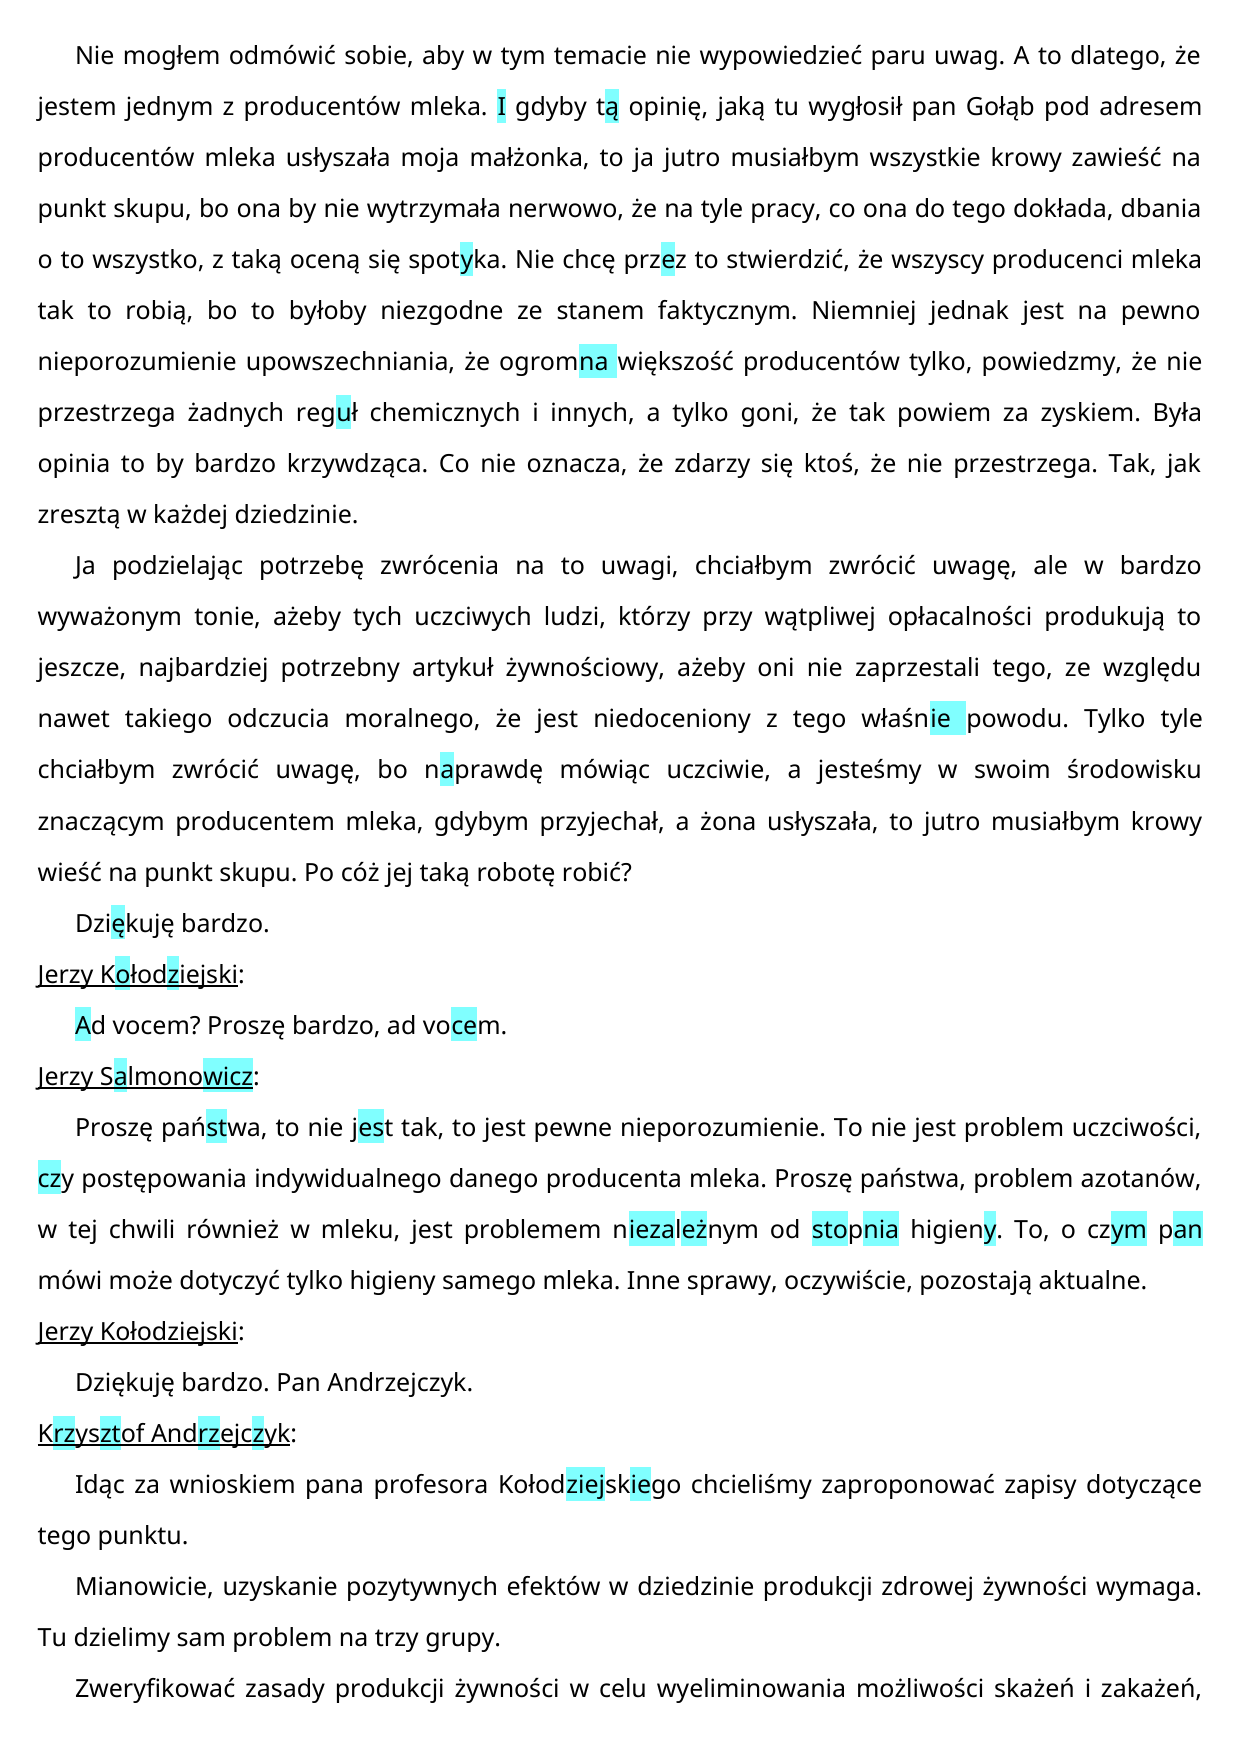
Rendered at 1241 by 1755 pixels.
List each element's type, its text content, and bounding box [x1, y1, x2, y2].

text Proszę państwa, to nie jest tak, to jest pewne nieporozumienie. To nie jest problem uczciwości, czy postępowania indywidualnego danego producenta mleka. Proszę państwa, problem azotanów, w tej chwili również w mleku, jest problemem niezależnym od stopnia higieny. To, o czym pan mówi może dotyczyć tylko higieny samego mleka. Inne sprawy, oczywiście, pozostają aktualne. [37, 1109, 1203, 1297]
text Idąc za wnioskiem pana profesora Kołodziejskiego chcieliśmy zaproponować zapisy dotyczące tego punktu. [37, 1467, 1203, 1552]
text Jerzy Kołodziejski: [37, 1313, 1203, 1348]
text Ja podzielając potrzebę zwrócenia na to uwagi, chciałbym zwrócić uwagę, ale w bardzo wyważonym tonie, ażeby tych uczciwych ludzi, którzy przy wątpliwej opłacalności produkują to jeszcze, najbardziej potrzebny artykuł żywnościowy, ażeby oni nie zaprzestali tego, ze względu nawet takiego odczucia moralnego, że jest niedoceniony z tego właśnie powodu. Tylko tyle chciałbym zwrócić uwagę, bo naprawdę mówiąc uczciwie, a jesteśmy w swoim środowisku znaczącym producentem mleka, gdybym przyjechał, a żona usłyszała, to jutro musiałbym krowy wieść na punkt skupu. Po cóż jej taką robotę robić? [37, 548, 1203, 888]
text Zweryfikować zasady produkcji żywności w celu wyeliminowania możliwości skażeń i zakażeń, [37, 1671, 1203, 1705]
text Dziękuję bardzo. [37, 905, 1203, 939]
text Ad vocem? Proszę bardzo, ad vocem. [37, 1007, 1203, 1041]
text Krzysztof Andrzejczyk: [37, 1416, 1203, 1450]
text Jerzy Salmonowicz: [37, 1058, 1203, 1092]
text Jerzy Kołodziejski: [37, 956, 1203, 990]
text Mianowicie, uzyskanie pozytywnych efektów w dziedzinie produkcji zdrowej żywności wymaga. Tu dzielimy sam problem na trzy grupy. [37, 1569, 1203, 1654]
text Nie mogłem odmówić sobie, aby w tym temacie nie wypowiedzieć paru uwag. A to dlatego, że jestem jednym z producentów mleka. I gdyby tą opinię, jaką tu wygłosił pan Gołąb pod adresem producentów mleka usłyszała moja małżonka, to ja jutro musiałbym wszystkie krowy zawieść na punkt skupu, bo ona by nie wytrzymała nerwowo, że na tyle pracy, co ona do tego dokłada, dbania o to wszystko, z taką oceną się spotyka. Nie chcę przez to stwierdzić, że wszyscy producenci mleka tak to robią, bo to byłoby niezgodne ze stanem faktycznym. Niemniej jednak jest na pewno nieporozumienie upowszechniania, że ogromna większość producentów tylko, powiedzmy, że nie przestrzega żadnych reguł chemicznych i innych, a tylko goni, że tak powiem za zyskiem. Była opinia to by bardzo krzywdząca. Co nie oznacza, że zdarzy się ktoś, że nie przestrzega. Tak, jak zresztą w każdej dziedzinie. [37, 37, 1203, 531]
text Dziękuję bardzo. Pan Andrzejczyk. [37, 1364, 1203, 1399]
